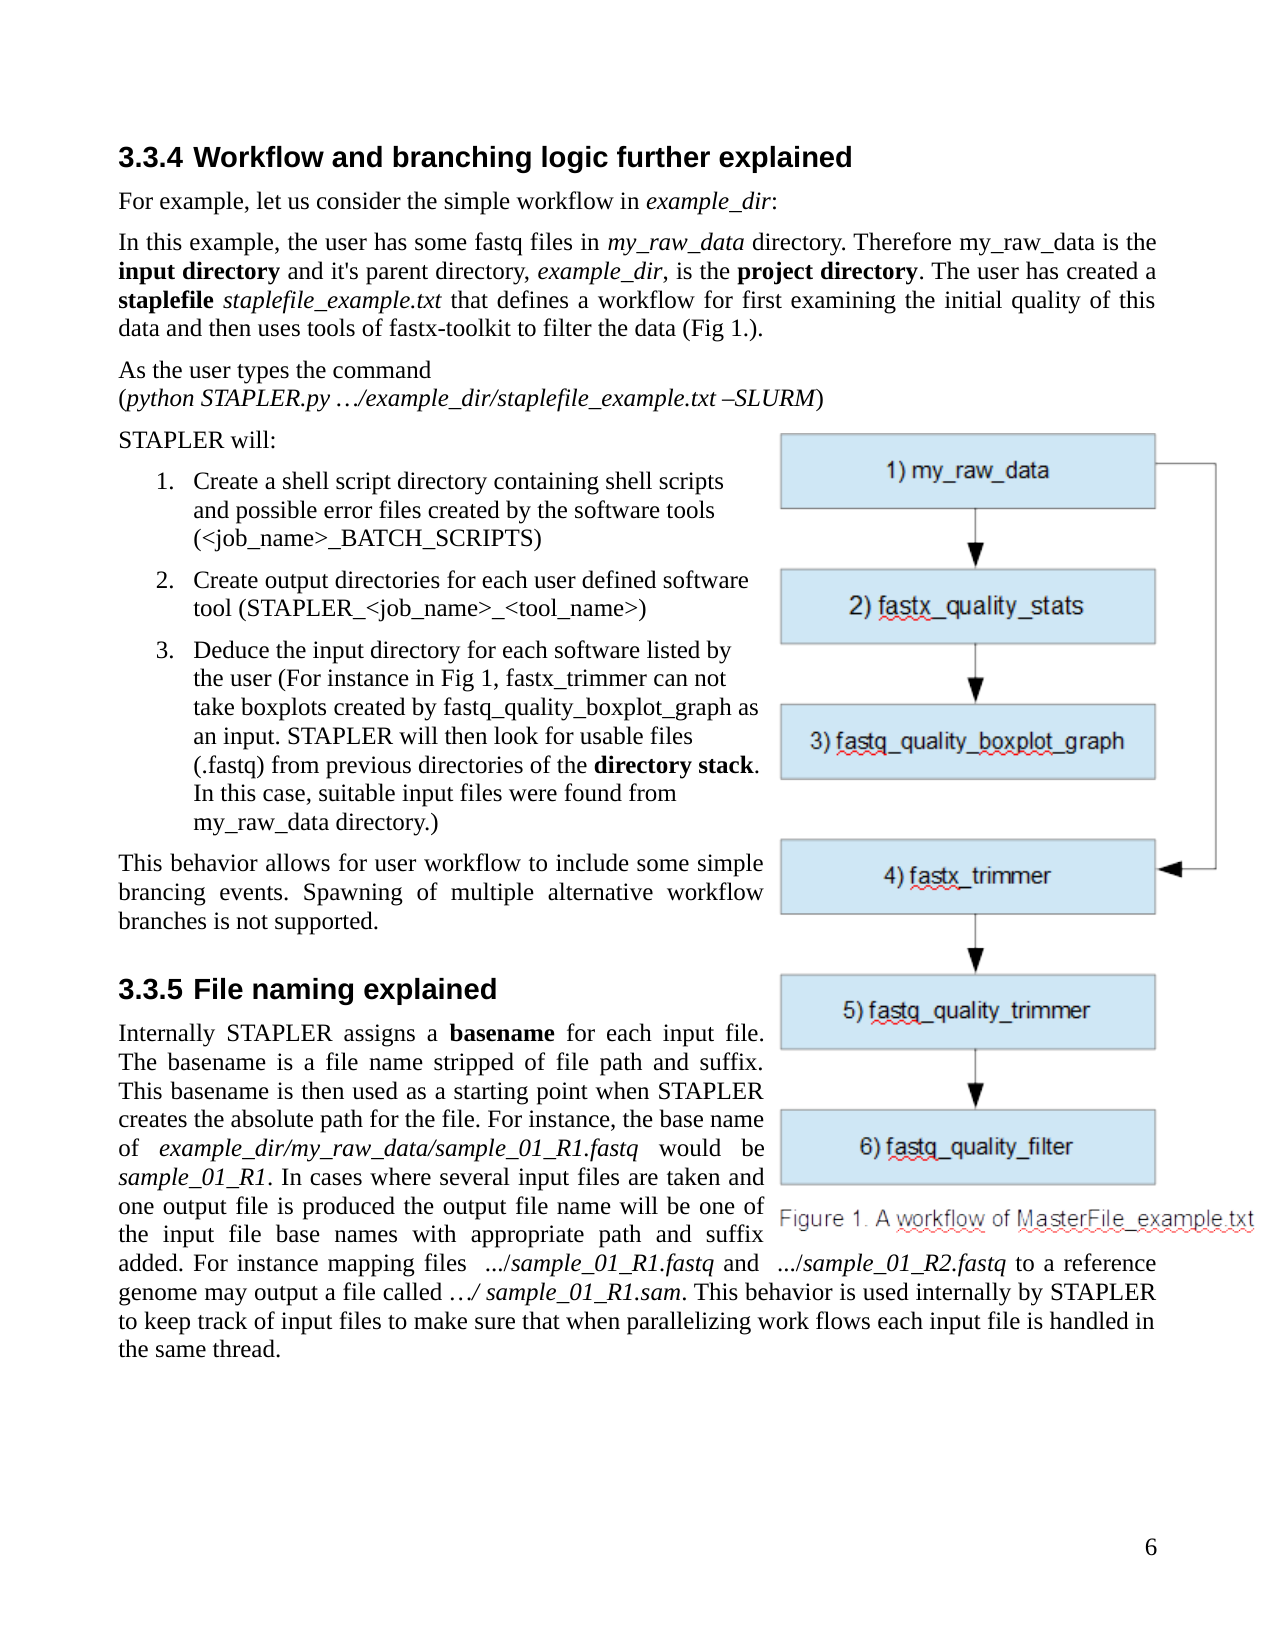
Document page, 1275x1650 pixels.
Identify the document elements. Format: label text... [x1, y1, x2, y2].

text Internally STAPLER assigns a basename for each input file. The basename is a file name stripped of file path and suffix. This basename is then used as a starting point when STAPLER creates the absolute path for the file. For instance, the base name of example_dir/my_raw_data/sample_01_R1.fastq would be sample_01_R1. In cases where several input files are taken and one output file is produced the output file name will be one of the input file base names with appropriate path and suffix added. For instance mapping files .../sample_01_R1.fastq and .../sample_01_R2.fastq to a reference genome may output a file called …/ sample_01_R1.sam. This behavior is used internally by STAPLER to keep track of input files to make sure that when parallelizing work flows each input file is handled in the same thread. [118, 1018, 1157, 1363]
text In this example, the user has some fastq files in my_raw_data directory. Therefore my_raw_data is the input directory and it's parent directory, example_dir, is the project directory. The user has created a staplefile staplefile_example.txt that defines a workflow for first examining the initial quality of this data and then uses tools of fastx-toolkit to filter the data (Fig 1.). [118, 227, 1157, 342]
subtitle Workflow and branching logic further explained [118, 140, 1157, 173]
text This behavior allows for user workflow to include some simple brancing events. Spawning of multiple alternative workflow branches is not supported. [118, 848, 765, 935]
text For example, let us consider the simple workflow in example_dir: [118, 186, 1157, 215]
list Create a shell script directory containing shell scripts and possible error files created by the software tools (<job_name>_BATCH_SCRIPTS) [156, 466, 765, 552]
text STAPLER will: [118, 425, 1157, 453]
picture [765, 433, 1275, 1244]
list Create output directories for each user defined software tool (STAPLER_<job_name>_<tool_name>) [156, 565, 765, 622]
subtitle File naming explained [118, 972, 765, 1006]
text As the user types the command (python STAPLER.py …/example_dir/staplefile_example.txt –SLURM) [118, 355, 1157, 412]
list Deduce the input directory for each software listed by the user (For instance in Fig 1, fastx_trimmer can not take boxplots created by fastq_quality_boxplot_graph as an input. STAPLER will then look for usable files (.fastq) from previous directories of the directory stack. In this case, suitable input files were found from my_raw_data directory.) [156, 635, 765, 836]
